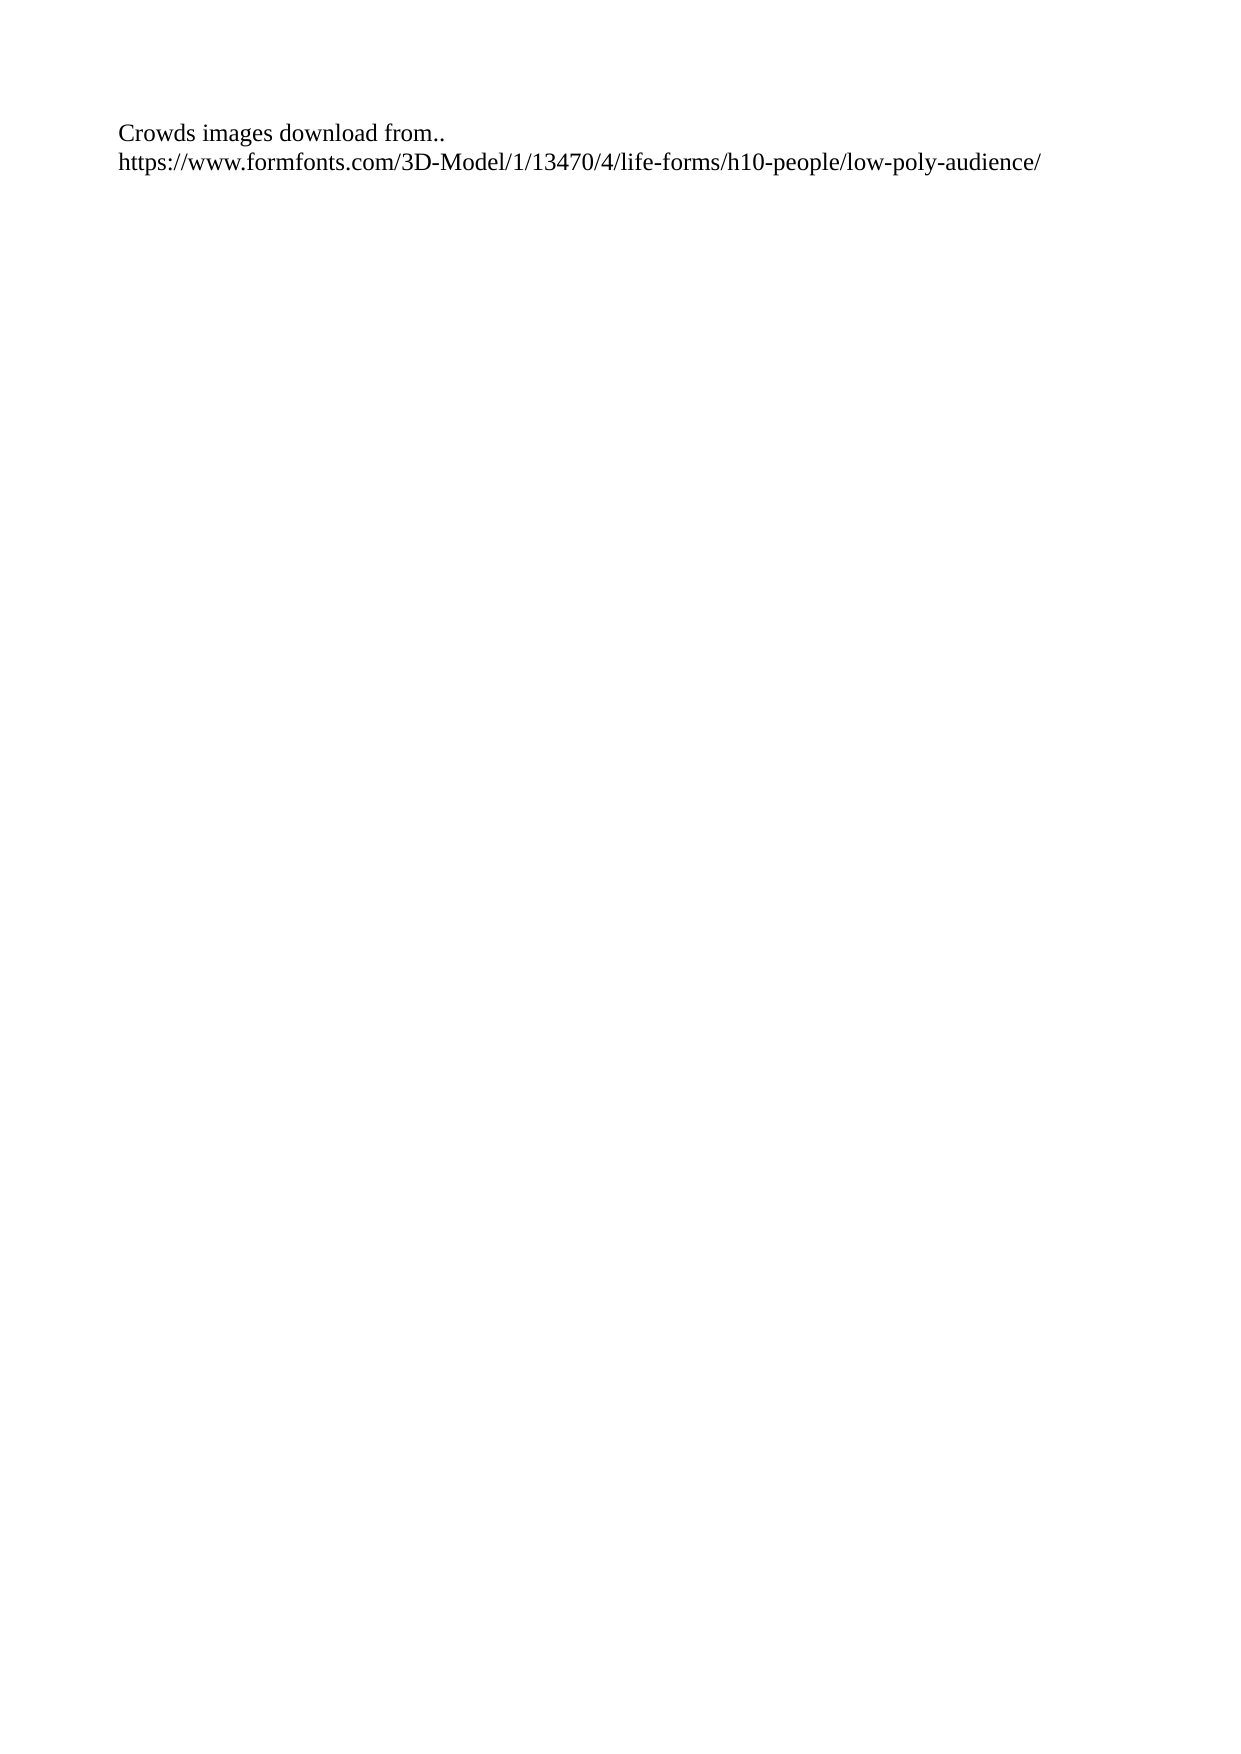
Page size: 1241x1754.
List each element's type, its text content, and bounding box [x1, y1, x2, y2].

text https://www.formfonts.com/3D-Model/1/13470/4/life-forms/h10-people/low-poly-audience/ [118, 147, 1122, 176]
text Crowds images download from.. [118, 118, 1122, 147]
